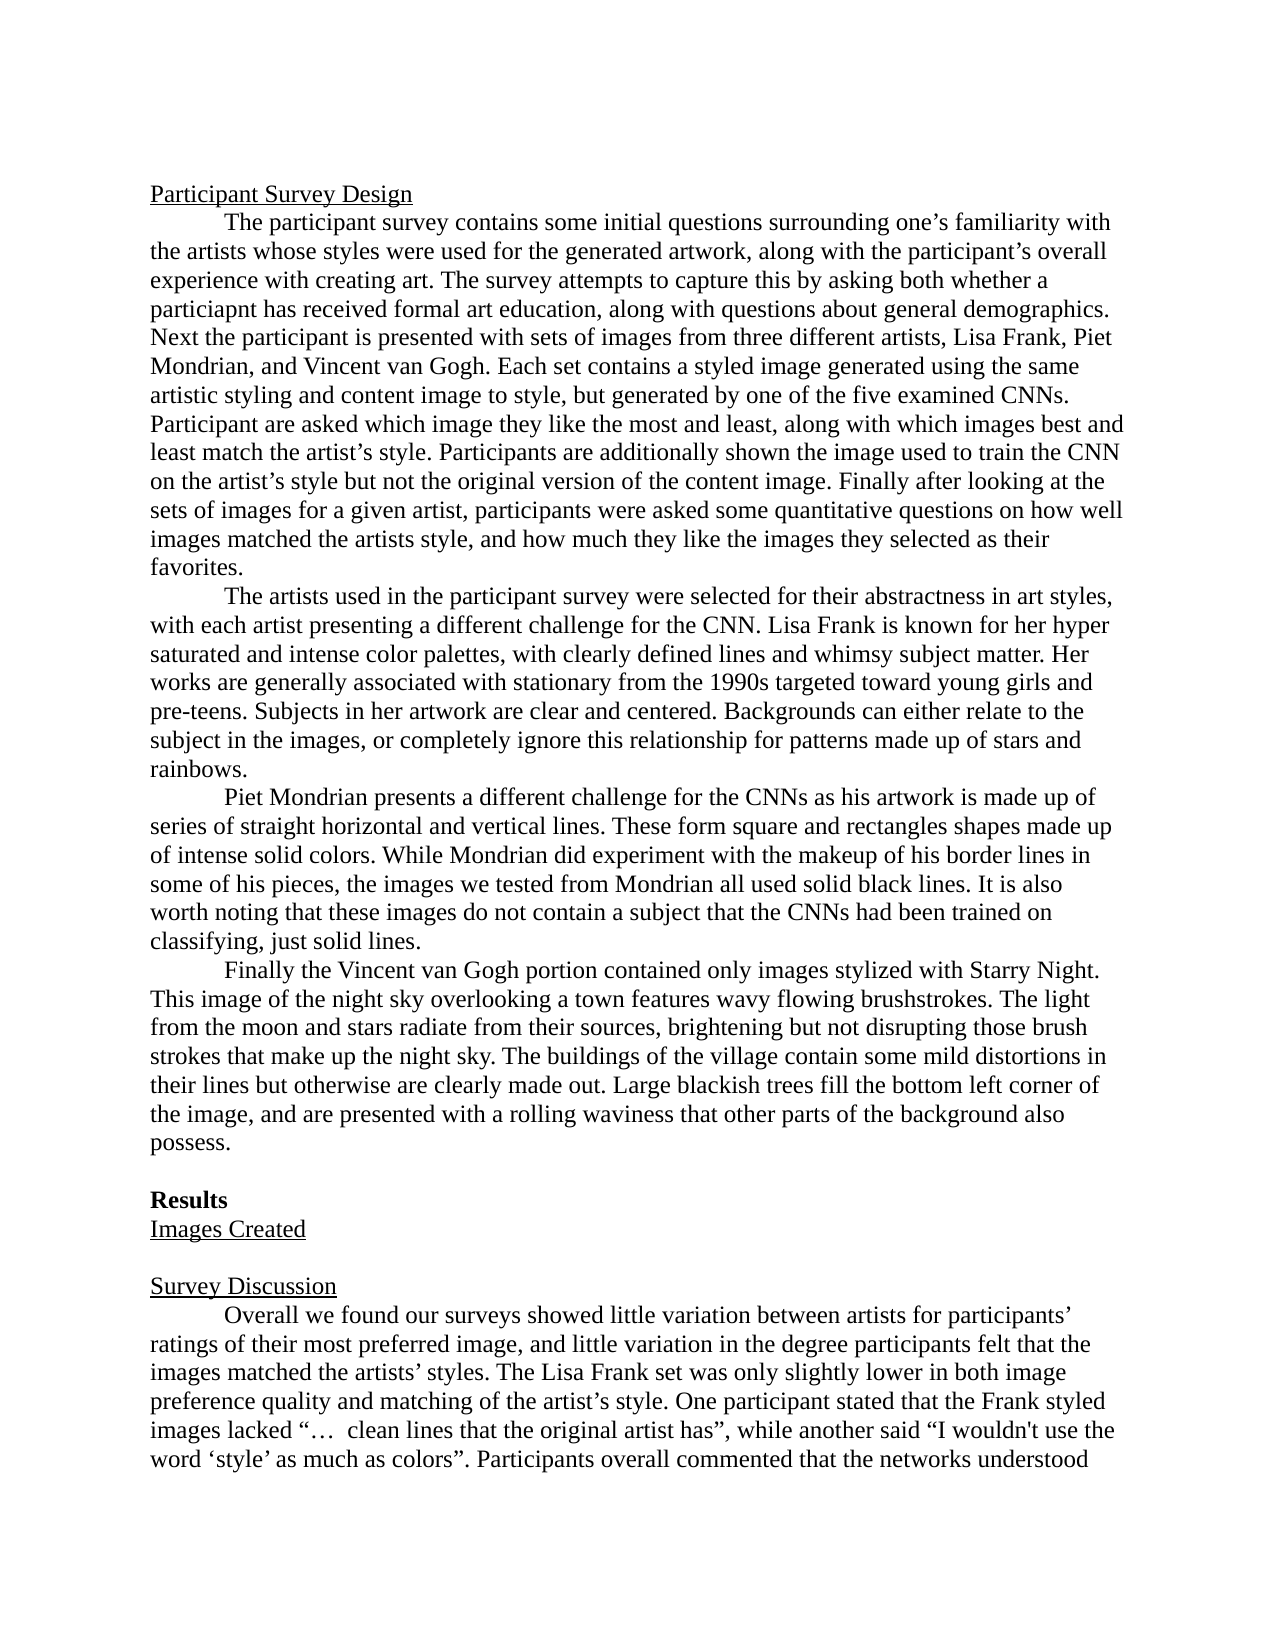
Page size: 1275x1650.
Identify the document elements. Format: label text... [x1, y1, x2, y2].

text Participant Survey Design [150, 179, 1125, 207]
text Finally the Vincent van Gogh portion contained only images stylized with Starry Night. This image of the night sky overlooking a town features wavy flowing brushstrokes. The light from the moon and stars radiate from their sources, brightening but not disrupting those brush strokes that make up the night sky. The buildings of the village contain some mild distortions in their lines but otherwise are clearly made out. Large blackish trees fill the bottom left corner of the image, and are presented with a rolling waviness that other parts of the background also possess. [150, 955, 1125, 1156]
text Piet Mondrian presents a different challenge for the CNNs as his artwork is made up of series of straight horizontal and vertical lines. These form square and rectangles shapes made up of intense solid colors. While Mondrian did experiment with the makeup of his border lines in some of his pieces, the images we tested from Mondrian all used solid black lines. It is also worth noting that these images do not contain a subject that the CNNs had been trained on classifying, just solid lines. [150, 782, 1125, 955]
text Images Created [150, 1214, 1125, 1242]
text Overall we found our surveys showed little variation between artists for participants’ ratings of their most preferred image, and little variation in the degree participants felt that the images matched the artists’ styles. The Lisa Frank set was only slightly lower in both image preference quality and matching of the artist’s style. One participant stated that the Frank styled images lacked “… clean lines that the original artist has”, while another said “I wouldn't use the word ‘style’ as much as colors”. Participants overall commented that the networks understood [150, 1300, 1125, 1472]
text Results [150, 1185, 1125, 1214]
text Survey Discussion [150, 1271, 1125, 1300]
text The artists used in the participant survey were selected for their abstractness in art styles, with each artist presenting a different challenge for the CNN. Lisa Frank is known for her hyper saturated and intense color palettes, with clearly defined lines and whimsy subject matter. Her works are generally associated with stationary from the 1990s targeted toward young girls and pre-teens. Subjects in her artwork are clear and centered. Backgrounds can either relate to the subject in the images, or completely ignore this relationship for patterns made up of stars and rainbows. [150, 581, 1125, 782]
text The participant survey contains some initial questions surrounding one’s familiarity with the artists whose styles were used for the generated artwork, along with the participant’s overall experience with creating art. The survey attempts to capture this by asking both whether a particiapnt has received formal art education, along with questions about general demographics. Next the participant is presented with sets of images from three different artists, Lisa Frank, Piet Mondrian, and Vincent van Gogh. Each set contains a styled image generated using the same artistic styling and content image to style, but generated by one of the five examined CNNs. Participant are asked which image they like the most and least, along with which images best and least match the artist’s style. Participants are additionally shown the image used to train the CNN on the artist’s style but not the original version of the content image. Finally after looking at the sets of images for a given artist, participants were asked some quantitative questions on how well images matched the artists style, and how much they like the images they selected as their favorites. [150, 207, 1125, 581]
